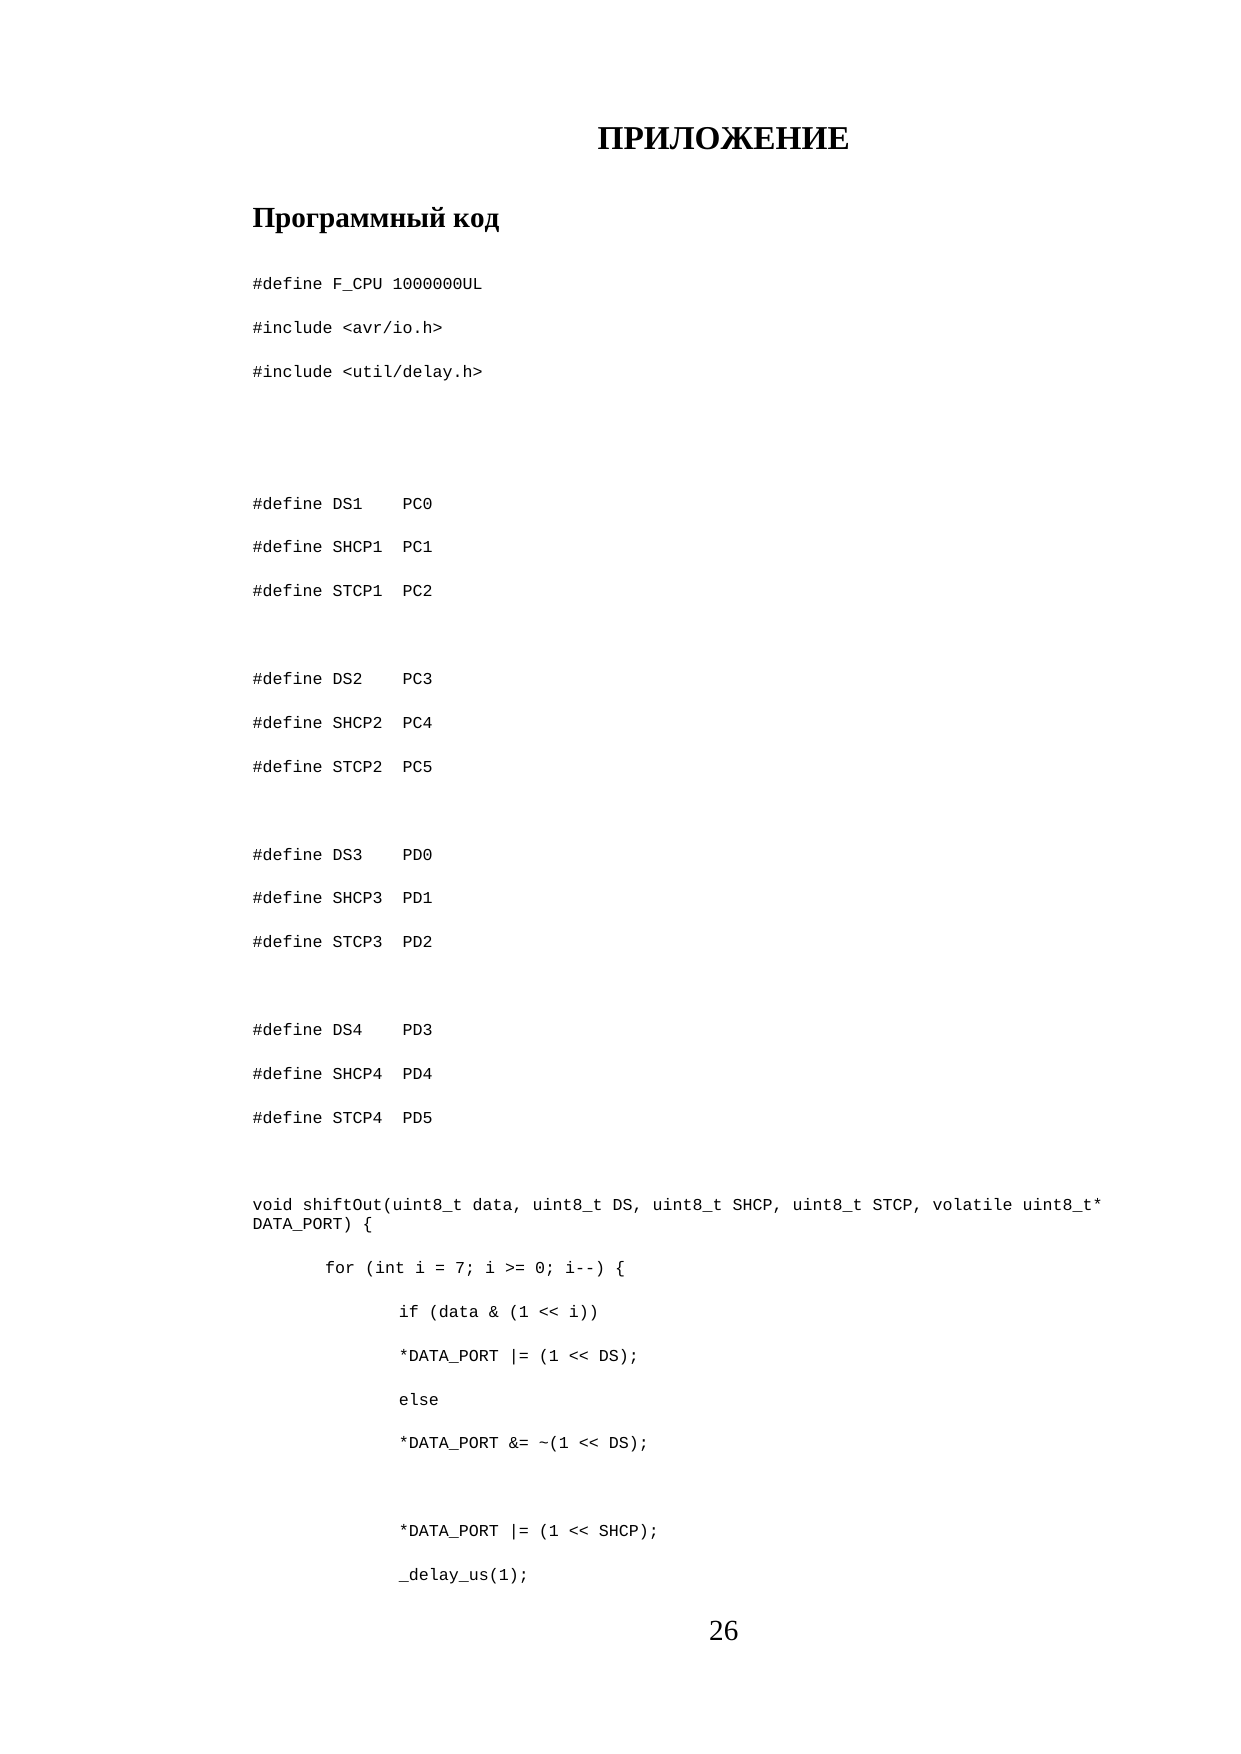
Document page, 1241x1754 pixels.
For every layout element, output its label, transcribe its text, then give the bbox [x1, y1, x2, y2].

text *DATA_PORT &= ~(1 << DS); [252, 1435, 1181, 1454]
text #define STCP4 PD5 [252, 1109, 1181, 1128]
subtitle ПРИЛОЖЕНИЕ [177, 118, 1181, 156]
text #define STCP1 PC2 [252, 583, 1181, 602]
text if (data & (1 << i)) [252, 1303, 1181, 1322]
text #define SHCP2 PC4 [252, 714, 1181, 733]
text #define SHCP1 PC1 [252, 539, 1181, 558]
text else [252, 1391, 1181, 1410]
text _delay_us(1); [252, 1567, 1181, 1585]
text #include <util/delay.h> [252, 364, 1181, 382]
text for (int i = 7; i >= 0; i--) { [252, 1259, 1181, 1278]
text #define STCP2 PC5 [252, 758, 1181, 777]
text #include <avr/io.h> [252, 320, 1181, 339]
text #define DS3 PD0 [252, 846, 1181, 865]
text #define DS2 PC3 [252, 671, 1181, 689]
text #define F_CPU 1000000UL [252, 276, 1181, 295]
text #define DS1 PC0 [252, 495, 1181, 514]
text #define SHCP3 PD1 [252, 890, 1181, 909]
text *DATA_PORT |= (1 << SHCP); [252, 1523, 1181, 1542]
text #define SHCP4 PD4 [252, 1065, 1181, 1084]
text void shiftOut(uint8_t data, uint8_t DS, uint8_t SHCP, uint8_t STCP, volatile uint8_t* DATA_PORT) { [252, 1197, 1181, 1234]
text #define STCP3 PD2 [252, 934, 1181, 953]
text #define DS4 PD3 [252, 1021, 1181, 1040]
text Программный код [252, 201, 1181, 234]
text *DATA_PORT |= (1 << DS); [252, 1347, 1181, 1366]
